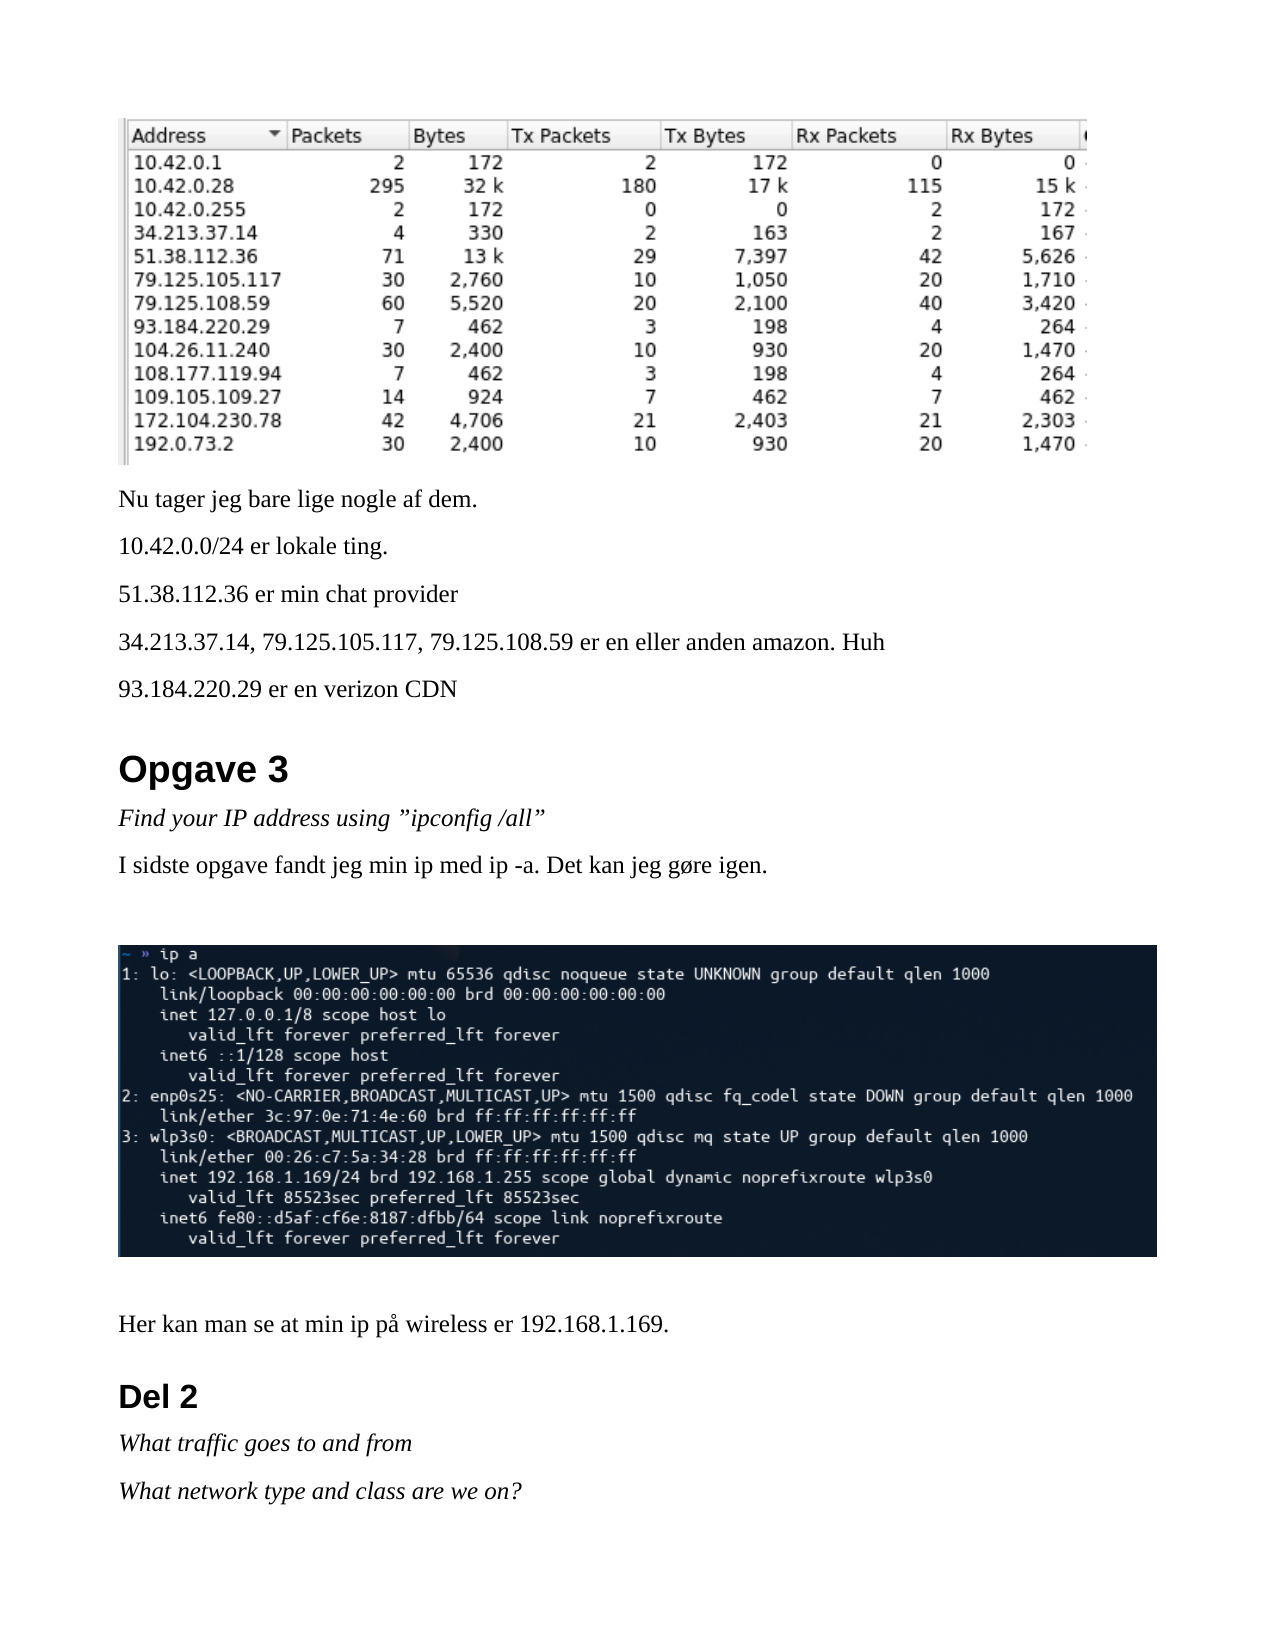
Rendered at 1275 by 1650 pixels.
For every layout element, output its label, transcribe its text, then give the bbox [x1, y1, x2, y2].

text Find your IP address using ”ipconfig /all” [118, 803, 1157, 832]
subtitle Del 2 [118, 1377, 1157, 1416]
text What traffic goes to and from [118, 1428, 1157, 1457]
text 34.213.37.14, 79.125.105.117, 79.125.108.59 er en eller anden amazon. Huh [118, 627, 1157, 655]
text 51.38.112.36 er min chat provider [118, 579, 1157, 608]
text 10.42.0.0/24 er lokale ting. [118, 531, 1157, 560]
picture [118, 118, 1087, 465]
subtitle Opgave 3 [118, 747, 1157, 791]
text Nu tager jeg bare lige nogle af dem. [118, 484, 1157, 513]
text I sidste opgave fandt jeg min ip med ip -a. Det kan jeg gøre igen. [118, 851, 1157, 879]
text 93.184.220.29 er en verizon CDN [118, 674, 1157, 703]
text Her kan man se at min ip på wireless er 192.168.1.169. [118, 1309, 1157, 1338]
picture [118, 945, 1157, 1257]
text What network type and class are we on? [118, 1476, 1157, 1505]
